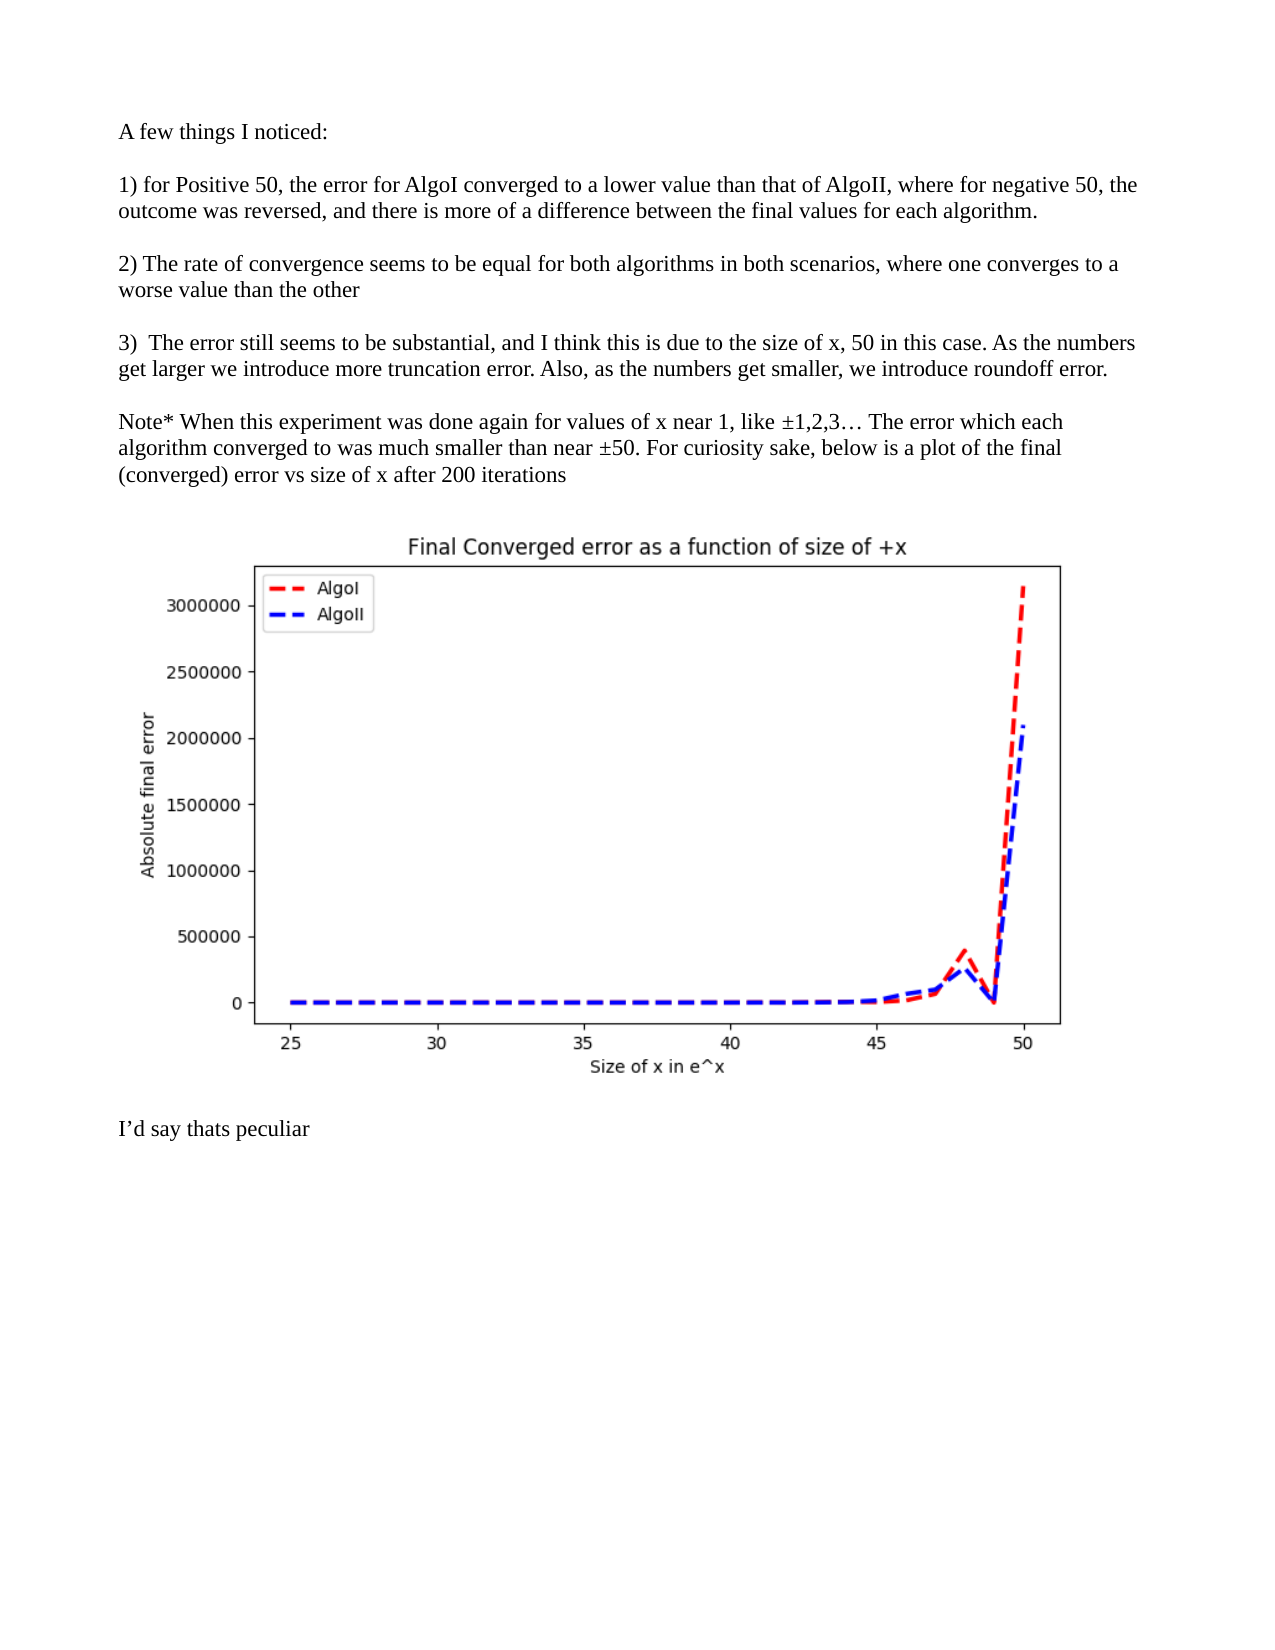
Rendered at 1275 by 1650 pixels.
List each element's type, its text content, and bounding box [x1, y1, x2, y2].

text 1) for Positive 50, the error for AlgoI converged to a lower value than that of AlgoII, where for negative 50, the outcome was reversed, and there is more of a difference between the final values for each algorithm. [118, 171, 1157, 223]
text A few things I noticed: [118, 118, 1157, 144]
text 2) The rate of convergence seems to be equal for both algorithms in both scenarios, where one converges to a worse value than the other [118, 250, 1157, 303]
text Note* When this experiment was done again for values of x near 1, like ±1,2,3… The error which each algorithm converged to was much smaller than near ±50. For curiosity sake, below is a plot of the final (converged) error vs size of x after 200 iterations [118, 408, 1157, 487]
text I’d say thats peculiar [118, 1115, 1157, 1141]
picture [124, 494, 1164, 1089]
text 3) The error still seems to be substantial, and I think this is due to the size of x, 50 in this case. As the numbers get larger we introduce more truncation error. Also, as the numbers get smaller, we introduce roundoff error. [118, 329, 1157, 382]
